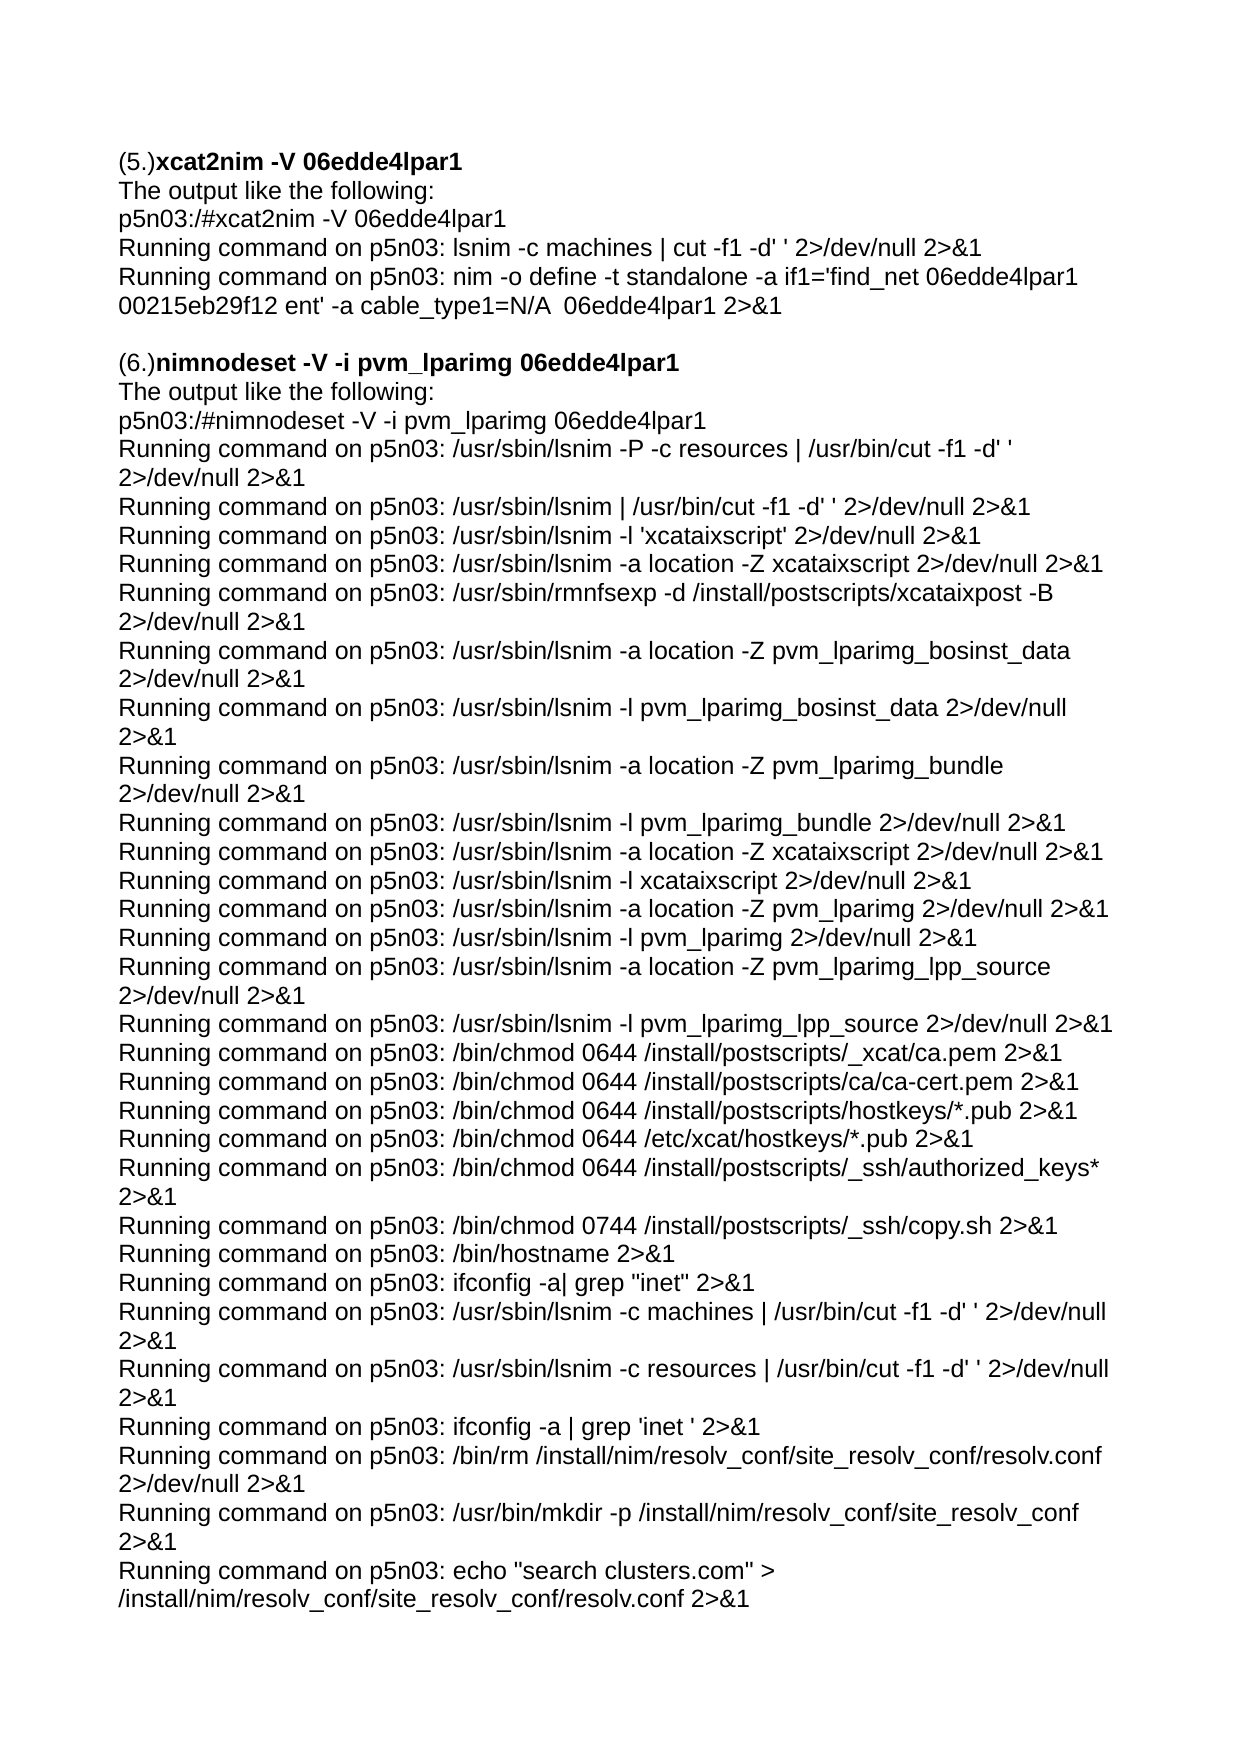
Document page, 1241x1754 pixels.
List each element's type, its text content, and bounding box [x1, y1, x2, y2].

text Running command on p5n03: /usr/sbin/lsnim -a location -Z pvm_lparimg_bundle 2>/dev/null 2>&1 [118, 751, 1122, 808]
text Running command on p5n03: /usr/sbin/lsnim -l pvm_lparimg_bosinst_data 2>/dev/null 2>&1 [118, 693, 1122, 751]
text Running command on p5n03: echo "search clusters.com" > /install/nim/resolv_conf/site_resolv_conf/resolv.conf 2>&1 [118, 1556, 1122, 1613]
text Running command on p5n03: ifconfig -a| grep "inet" 2>&1 [118, 1268, 1122, 1297]
text p5n03:/#xcat2nim -V 06edde4lpar1 [118, 204, 1122, 233]
text (6.)nimnodeset -V -i pvm_lparimg 06edde4lpar1 [118, 348, 1122, 377]
text Running command on p5n03: /bin/hostname 2>&1 [118, 1239, 1122, 1268]
text p5n03:/#nimnodeset -V -i pvm_lparimg 06edde4lpar1 [118, 406, 1122, 434]
text Running command on p5n03: /usr/sbin/lsnim -l pvm_lparimg_lpp_source 2>/dev/null 2>&1 [118, 1009, 1122, 1038]
text Running command on p5n03: /usr/sbin/lsnim -l pvm_lparimg 2>/dev/null 2>&1 [118, 923, 1122, 952]
text Running command on p5n03: /usr/sbin/lsnim -l pvm_lparimg_bundle 2>/dev/null 2>&1 [118, 808, 1122, 837]
text Running command on p5n03: /usr/sbin/lsnim -a location -Z xcataixscript 2>/dev/null 2>&1 [118, 837, 1122, 866]
text Running command on p5n03: /usr/sbin/lsnim -a location -Z pvm_lparimg_lpp_source 2>/dev/null 2>&1 [118, 952, 1122, 1009]
text Running command on p5n03: /usr/sbin/lsnim -c machines | /usr/bin/cut -f1 -d' ' 2>/dev/null 2>&1 [118, 1297, 1122, 1354]
text Running command on p5n03: ifconfig -a | grep 'inet ' 2>&1 [118, 1412, 1122, 1441]
text Running command on p5n03: /bin/rm /install/nim/resolv_conf/site_resolv_conf/resolv.conf 2>/dev/null 2>&1 [118, 1441, 1122, 1498]
text Running command on p5n03: /bin/chmod 0644 /install/postscripts/ca/ca-cert.pem 2>&1 [118, 1067, 1122, 1096]
text Running command on p5n03: /bin/chmod 0644 /install/postscripts/_xcat/ca.pem 2>&1 [118, 1038, 1122, 1067]
text Running command on p5n03: /usr/bin/mkdir -p /install/nim/resolv_conf/site_resolv_conf 2>&1 [118, 1498, 1122, 1556]
text Running command on p5n03: /usr/sbin/lsnim -P -c resources | /usr/bin/cut -f1 -d' ' 2>/dev/null 2>&1 [118, 434, 1122, 492]
text Running command on p5n03: /usr/sbin/rmnfsexp -d /install/postscripts/xcataixpost -B 2>/dev/null 2>&1 [118, 578, 1122, 636]
text Running command on p5n03: /usr/sbin/lsnim -l xcataixscript 2>/dev/null 2>&1 [118, 866, 1122, 894]
text Running command on p5n03: /usr/sbin/lsnim -c resources | /usr/bin/cut -f1 -d' ' 2>/dev/null 2>&1 [118, 1354, 1122, 1412]
text Running command on p5n03: /bin/chmod 0744 /install/postscripts/_ssh/copy.sh 2>&1 [118, 1211, 1122, 1239]
text Running command on p5n03: /usr/sbin/lsnim -a location -Z pvm_lparimg 2>/dev/null 2>&1 [118, 894, 1122, 923]
text The output like the following: [118, 377, 1122, 406]
text Running command on p5n03: /usr/sbin/lsnim -a location -Z pvm_lparimg_bosinst_data 2>/dev/null 2>&1 [118, 636, 1122, 693]
text The output like the following: [118, 176, 1122, 204]
text Running command on p5n03: /bin/chmod 0644 /install/postscripts/hostkeys/*.pub 2>&1 [118, 1096, 1122, 1124]
text Running command on p5n03: /usr/sbin/lsnim | /usr/bin/cut -f1 -d' ' 2>/dev/null 2>&1 [118, 492, 1122, 521]
text Running command on p5n03: lsnim -c machines | cut -f1 -d' ' 2>/dev/null 2>&1 [118, 233, 1122, 262]
text (5.)xcat2nim -V 06edde4lpar1 [118, 147, 1122, 176]
text Running command on p5n03: /usr/sbin/lsnim -l 'xcataixscript' 2>/dev/null 2>&1 [118, 521, 1122, 549]
text Running command on p5n03: /usr/sbin/lsnim -a location -Z xcataixscript 2>/dev/null 2>&1 [118, 549, 1122, 578]
text Running command on p5n03: /bin/chmod 0644 /install/postscripts/_ssh/authorized_keys* 2>&1 [118, 1153, 1122, 1211]
text Running command on p5n03: /bin/chmod 0644 /etc/xcat/hostkeys/*.pub 2>&1 [118, 1124, 1122, 1153]
text Running command on p5n03: nim -o define -t standalone -a if1='find_net 06edde4lpar1 00215eb29f12 ent' -a cable_type1=N/A 06edde4lpar1 2>&1 [118, 262, 1122, 319]
